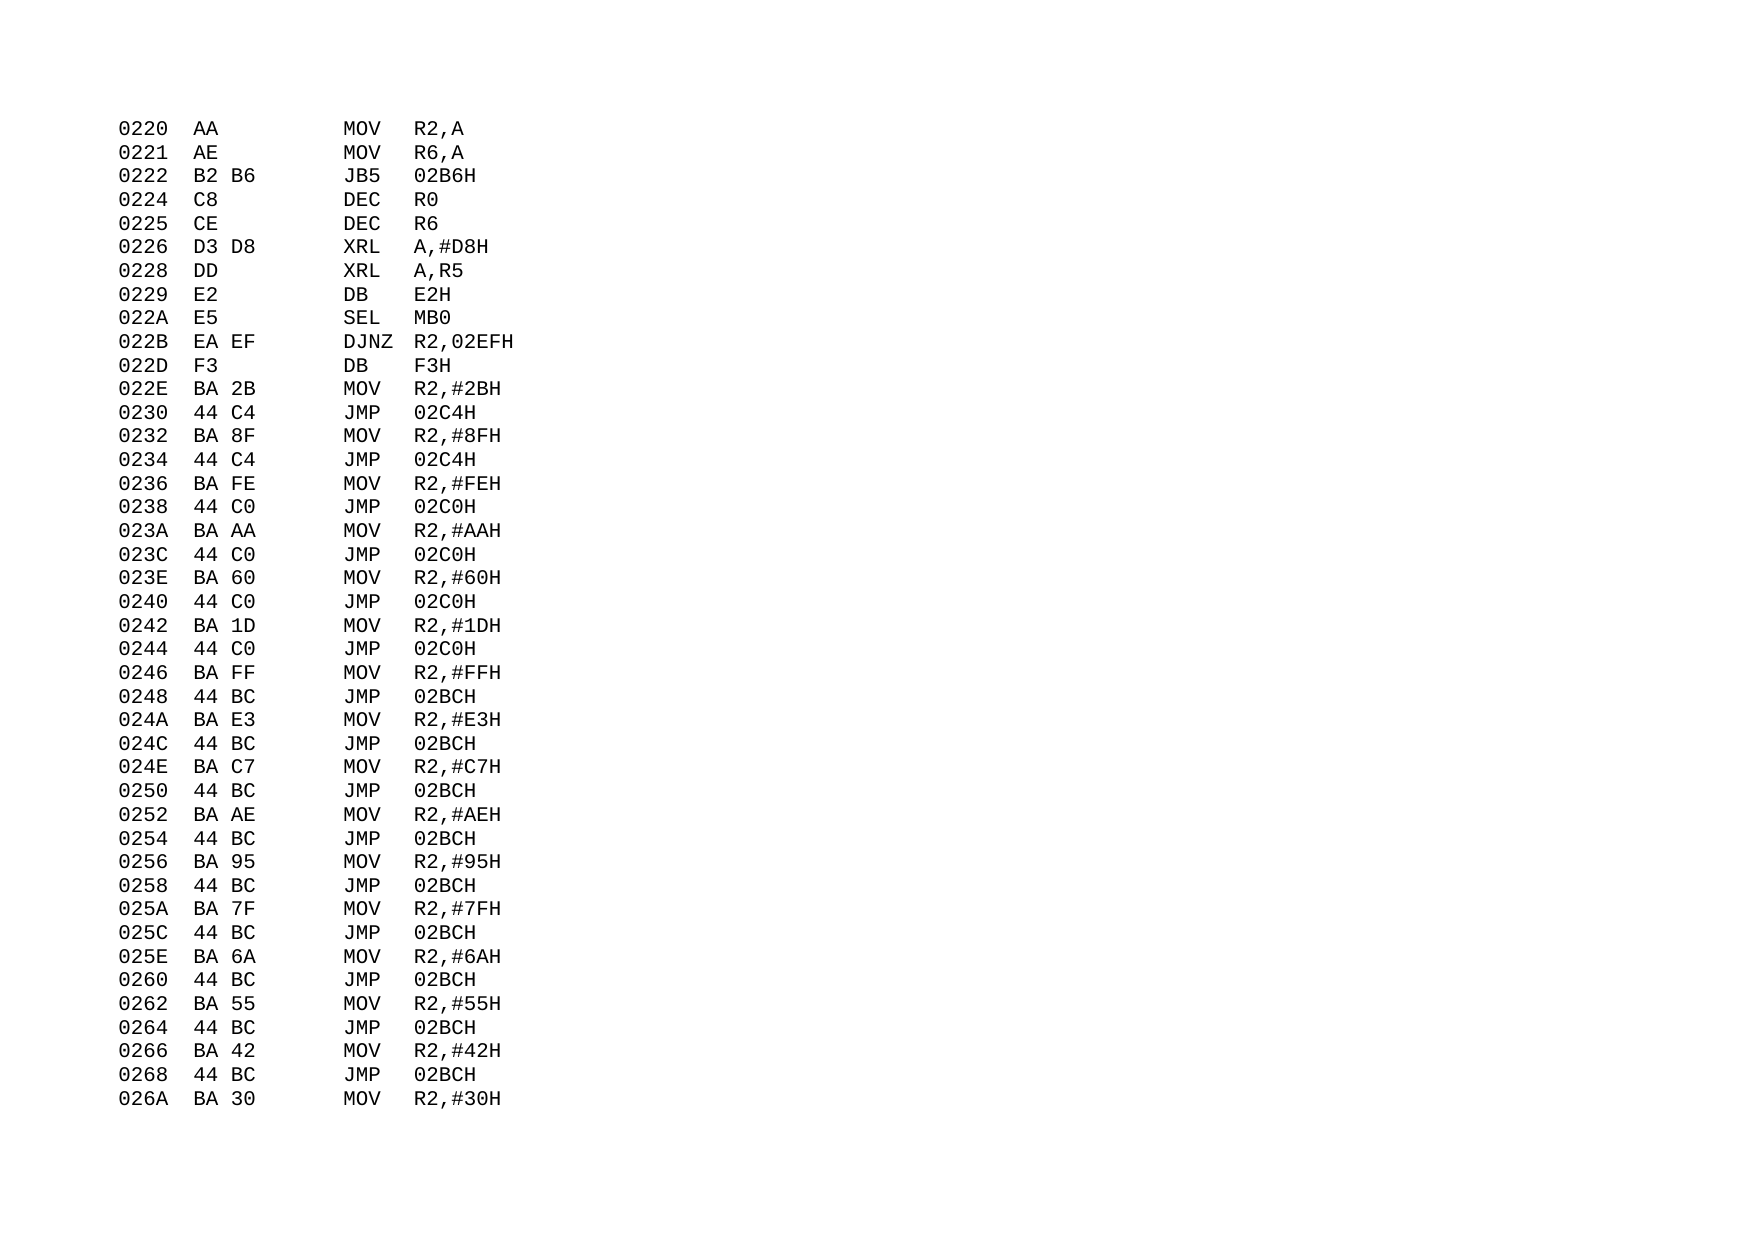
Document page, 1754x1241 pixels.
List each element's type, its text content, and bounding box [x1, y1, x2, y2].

text 0224 C8 DEC R0 [118, 189, 1636, 213]
text 0228 DD XRL A,R5 [118, 260, 1636, 284]
text 0234 44 C4 JMP 02C4H [118, 449, 1636, 473]
text 0226 D3 D8 XRL A,#D8H [118, 236, 1636, 260]
text 0248 44 BC JMP 02BCH [118, 686, 1636, 709]
text 026A BA 30 MOV R2,#30H [118, 1088, 1636, 1111]
text 0266 BA 42 MOV R2,#42H [118, 1040, 1636, 1064]
text 0232 BA 8F MOV R2,#8FH [118, 426, 1636, 449]
text 022A E5 SEL MB0 [118, 307, 1636, 331]
text 023C 44 C0 JMP 02C0H [118, 544, 1636, 567]
text 0244 44 C0 JMP 02C0H [118, 638, 1636, 662]
text 024E BA C7 MOV R2,#C7H [118, 757, 1636, 780]
text 0268 44 BC JMP 02BCH [118, 1064, 1636, 1088]
text 025C 44 BC JMP 02BCH [118, 922, 1636, 946]
text 0250 44 BC JMP 02BCH [118, 780, 1636, 804]
text 023E BA 60 MOV R2,#60H [118, 567, 1636, 591]
text 0238 44 C0 JMP 02C0H [118, 496, 1636, 520]
text 0256 BA 95 MOV R2,#95H [118, 851, 1636, 875]
text 025A BA 7F MOV R2,#7FH [118, 898, 1636, 922]
text 0246 BA FF MOV R2,#FFH [118, 662, 1636, 686]
text 0221 AE MOV R6,A [118, 142, 1636, 165]
text 0222 B2 B6 JB5 02B6H [118, 165, 1636, 189]
text 022B EA EF DJNZ R2,02EFH [118, 331, 1636, 354]
text 022D F3 DB F3H [118, 354, 1636, 378]
text 0230 44 C4 JMP 02C4H [118, 402, 1636, 426]
text 0229 E2 DB E2H [118, 284, 1636, 307]
text 0264 44 BC JMP 02BCH [118, 1017, 1636, 1040]
text 0242 BA 1D MOV R2,#1DH [118, 615, 1636, 638]
text 0236 BA FE MOV R2,#FEH [118, 473, 1636, 496]
text 0260 44 BC JMP 02BCH [118, 969, 1636, 993]
text 0254 44 BC JMP 02BCH [118, 827, 1636, 851]
text 022E BA 2B MOV R2,#2BH [118, 378, 1636, 402]
text 0220 AA MOV R2,A [118, 118, 1636, 142]
text 0262 BA 55 MOV R2,#55H [118, 993, 1636, 1017]
text 0252 BA AE MOV R2,#AEH [118, 804, 1636, 827]
text 023A BA AA MOV R2,#AAH [118, 520, 1636, 544]
text 024A BA E3 MOV R2,#E3H [118, 709, 1636, 733]
text 0225 CE DEC R6 [118, 213, 1636, 236]
text 0258 44 BC JMP 02BCH [118, 875, 1636, 898]
text 025E BA 6A MOV R2,#6AH [118, 946, 1636, 969]
text 0240 44 C0 JMP 02C0H [118, 591, 1636, 615]
text 024C 44 BC JMP 02BCH [118, 733, 1636, 757]
